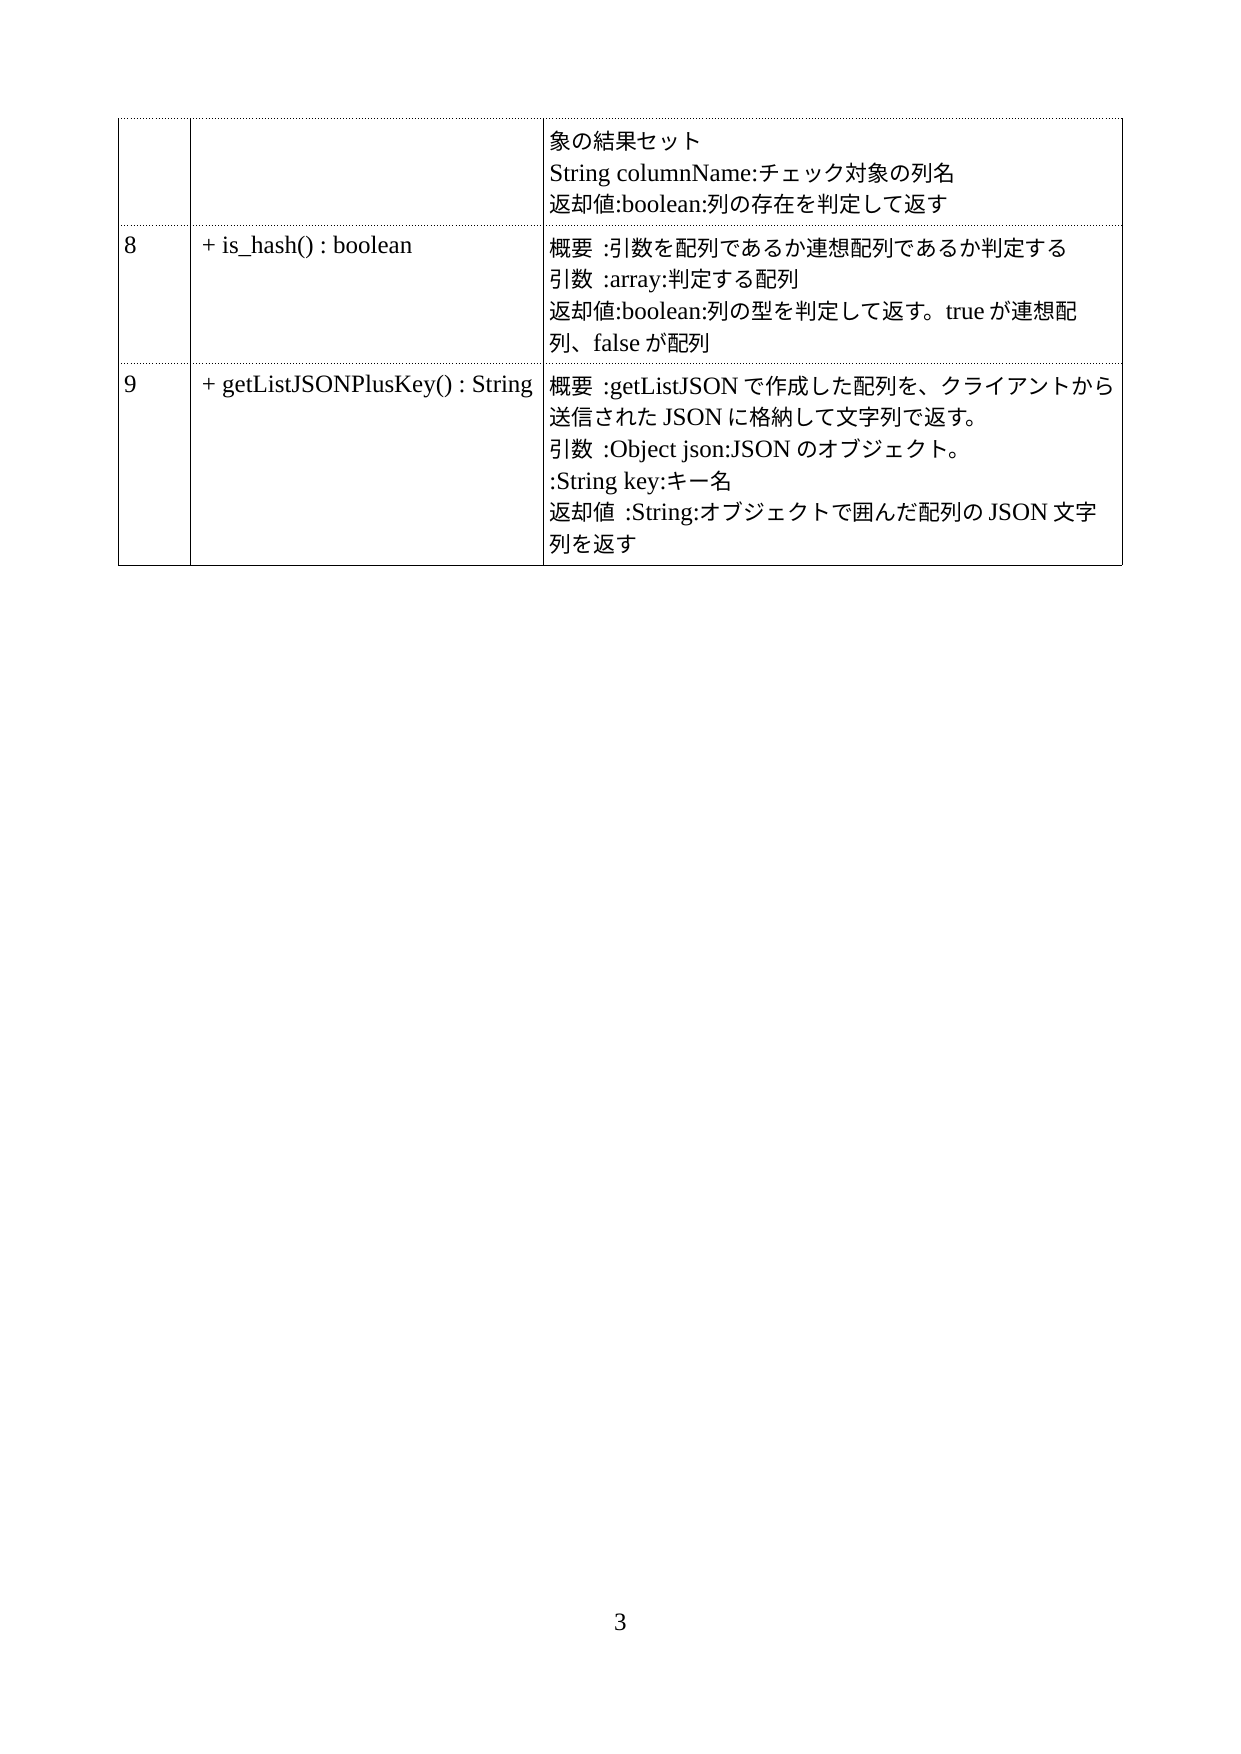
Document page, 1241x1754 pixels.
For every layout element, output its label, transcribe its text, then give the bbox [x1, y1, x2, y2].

table_cell + is_hash() : boolean [191, 225, 543, 363]
table_cell [119, 118, 190, 225]
table_cell ８ [119, 225, 190, 363]
table_cell 概要 :getListJSONで作成した配列を、クライアントから送信されたJSONに格納して文字列で返す。 引数 :Object json:JSONのオブジェクト。 :String key:キー名 返却値 :String:オブジェクトで囲んだ配列のJSON文字列を返す [544, 363, 1122, 564]
table_cell 象の結果セット String columnName:チェック対象の列名 返却値:boolean:列の存在を判定して返す [544, 118, 1122, 225]
table_cell + getListJSONPlusKey() : String [191, 363, 543, 564]
table_cell 概要 :引数を配列であるか連想配列であるか判定する 引数 :array:判定する配列 返却値:boolean:列の型を判定して返す。trueが連想配列、falseが配列 [544, 225, 1122, 363]
table_cell [191, 118, 543, 225]
table_cell ９ [119, 363, 190, 564]
